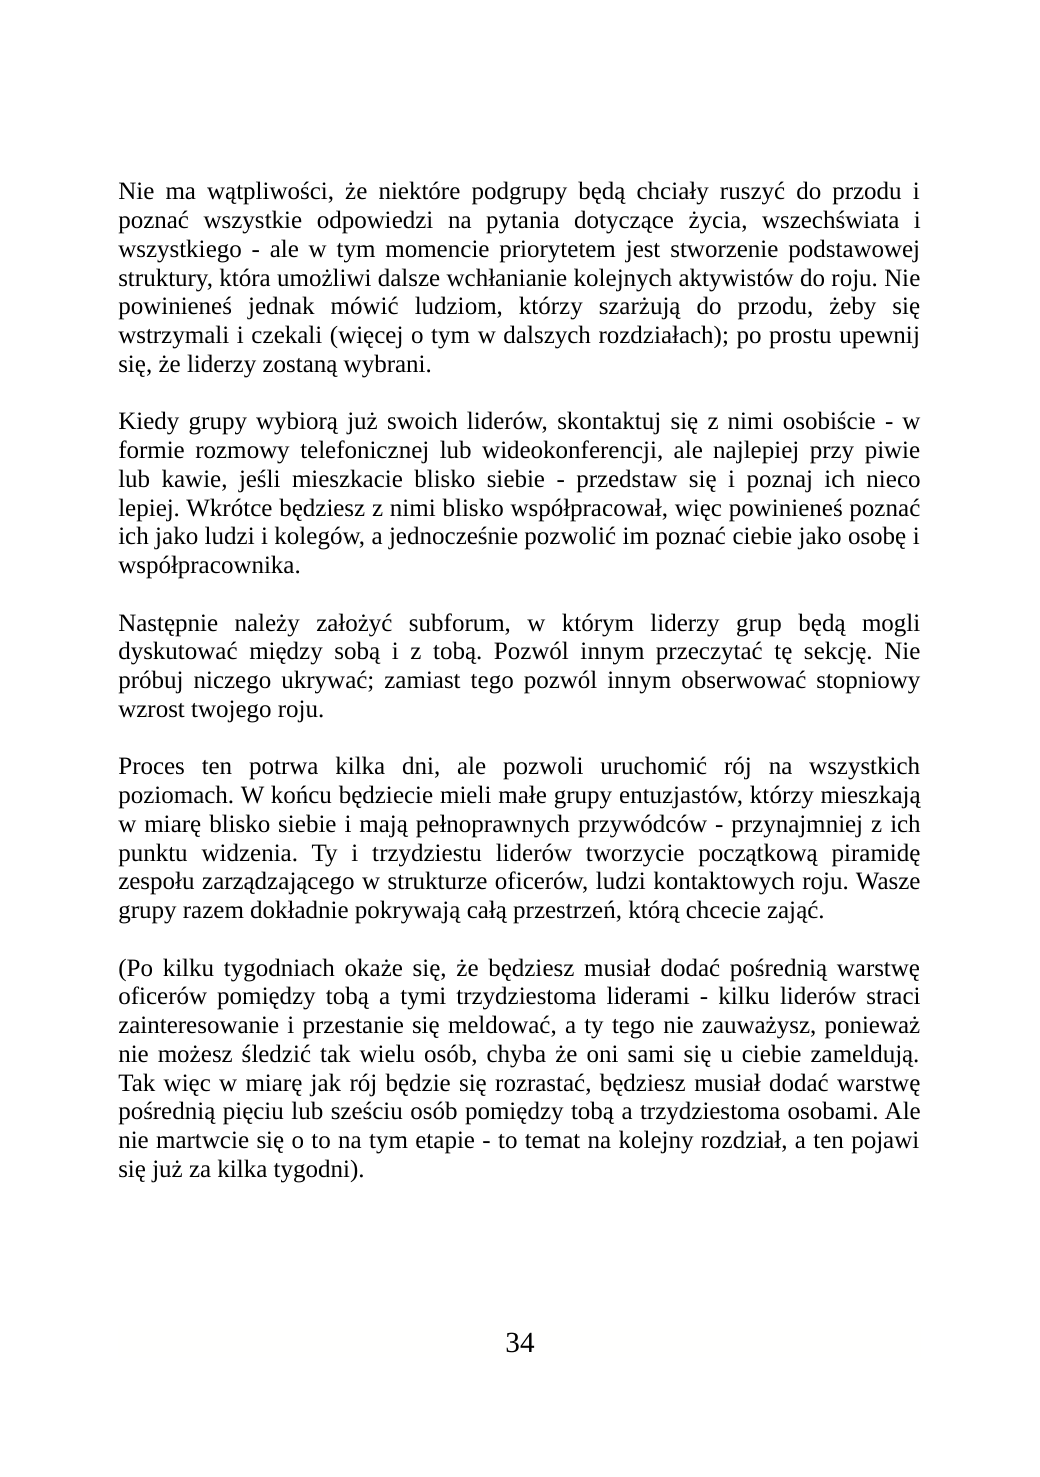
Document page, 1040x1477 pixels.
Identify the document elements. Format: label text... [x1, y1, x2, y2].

text Następnie należy założyć subforum, w którym liderzy grup będą mogli dyskutować między sobą i z tobą. Pozwól innym przeczytać tę sekcję. Nie próbuj niczego ukrywać; zamiast tego pozwól innym obserwować stopniowy wzrost twojego roju. [118, 608, 921, 723]
text Kiedy grupy wybiorą już swoich liderów, skontaktuj się z nimi osobiście - w formie rozmowy telefonicznej lub wideokonferencji, ale najlepiej przy piwie lub kawie, jeśli mieszkacie blisko siebie - przedstaw się i poznaj ich nieco lepiej. Wkrótce będziesz z nimi blisko współpracował, więc powinieneś poznać ich jako ludzi i kolegów, a jednocześnie pozwolić im poznać ciebie jako osobę i współpracownika. [118, 406, 921, 579]
text (Po kilku tygodniach okaże się, że będziesz musiał dodać pośrednią warstwę oficerów pomiędzy tobą a tymi trzydziestoma liderami - kilku liderów straci zainteresowanie i przestanie się meldować, a ty tego nie zauważysz, ponieważ nie możesz śledzić tak wielu osób, chyba że oni sami się u ciebie zameldują. Tak więc w miarę jak rój będzie się rozrastać, będziesz musiał dodać warstwę pośrednią pięciu lub sześciu osób pomiędzy tobą a trzydziestoma osobami. Ale nie martwcie się o to na tym etapie - to temat na kolejny rozdział, a ten pojawi się już za kilka tygodni). [118, 953, 921, 1183]
text Nie ma wątpliwości, że niektóre podgrupy będą chciały ruszyć do przodu i poznać wszystkie odpowiedzi na pytania dotyczące życia, wszechświata i wszystkiego - ale w tym momencie priorytetem jest stworzenie podstawowej struktury, która umożliwi dalsze wchłanianie kolejnych aktywistów do roju. Nie powinieneś jednak mówić ludziom, którzy szarżują do przodu, żeby się wstrzymali i czekali (więcej o tym w dalszych rozdziałach); po prostu upewnij się, że liderzy zostaną wybrani. [118, 176, 921, 378]
text Proces ten potrwa kilka dni, ale pozwoli uruchomić rój na wszystkich poziomach. W końcu będziecie mieli małe grupy entuzjastów, którzy mieszkają w miarę blisko siebie i mają pełnoprawnych przywódców - przynajmniej z ich punktu widzenia. Ty i trzydziestu liderów tworzycie początkową piramidę zespołu zarządzającego w strukturze oficerów, ludzi kontaktowych roju. Wasze grupy razem dokładnie pokrywają całą przestrzeń, którą chcecie zająć. [118, 751, 921, 924]
